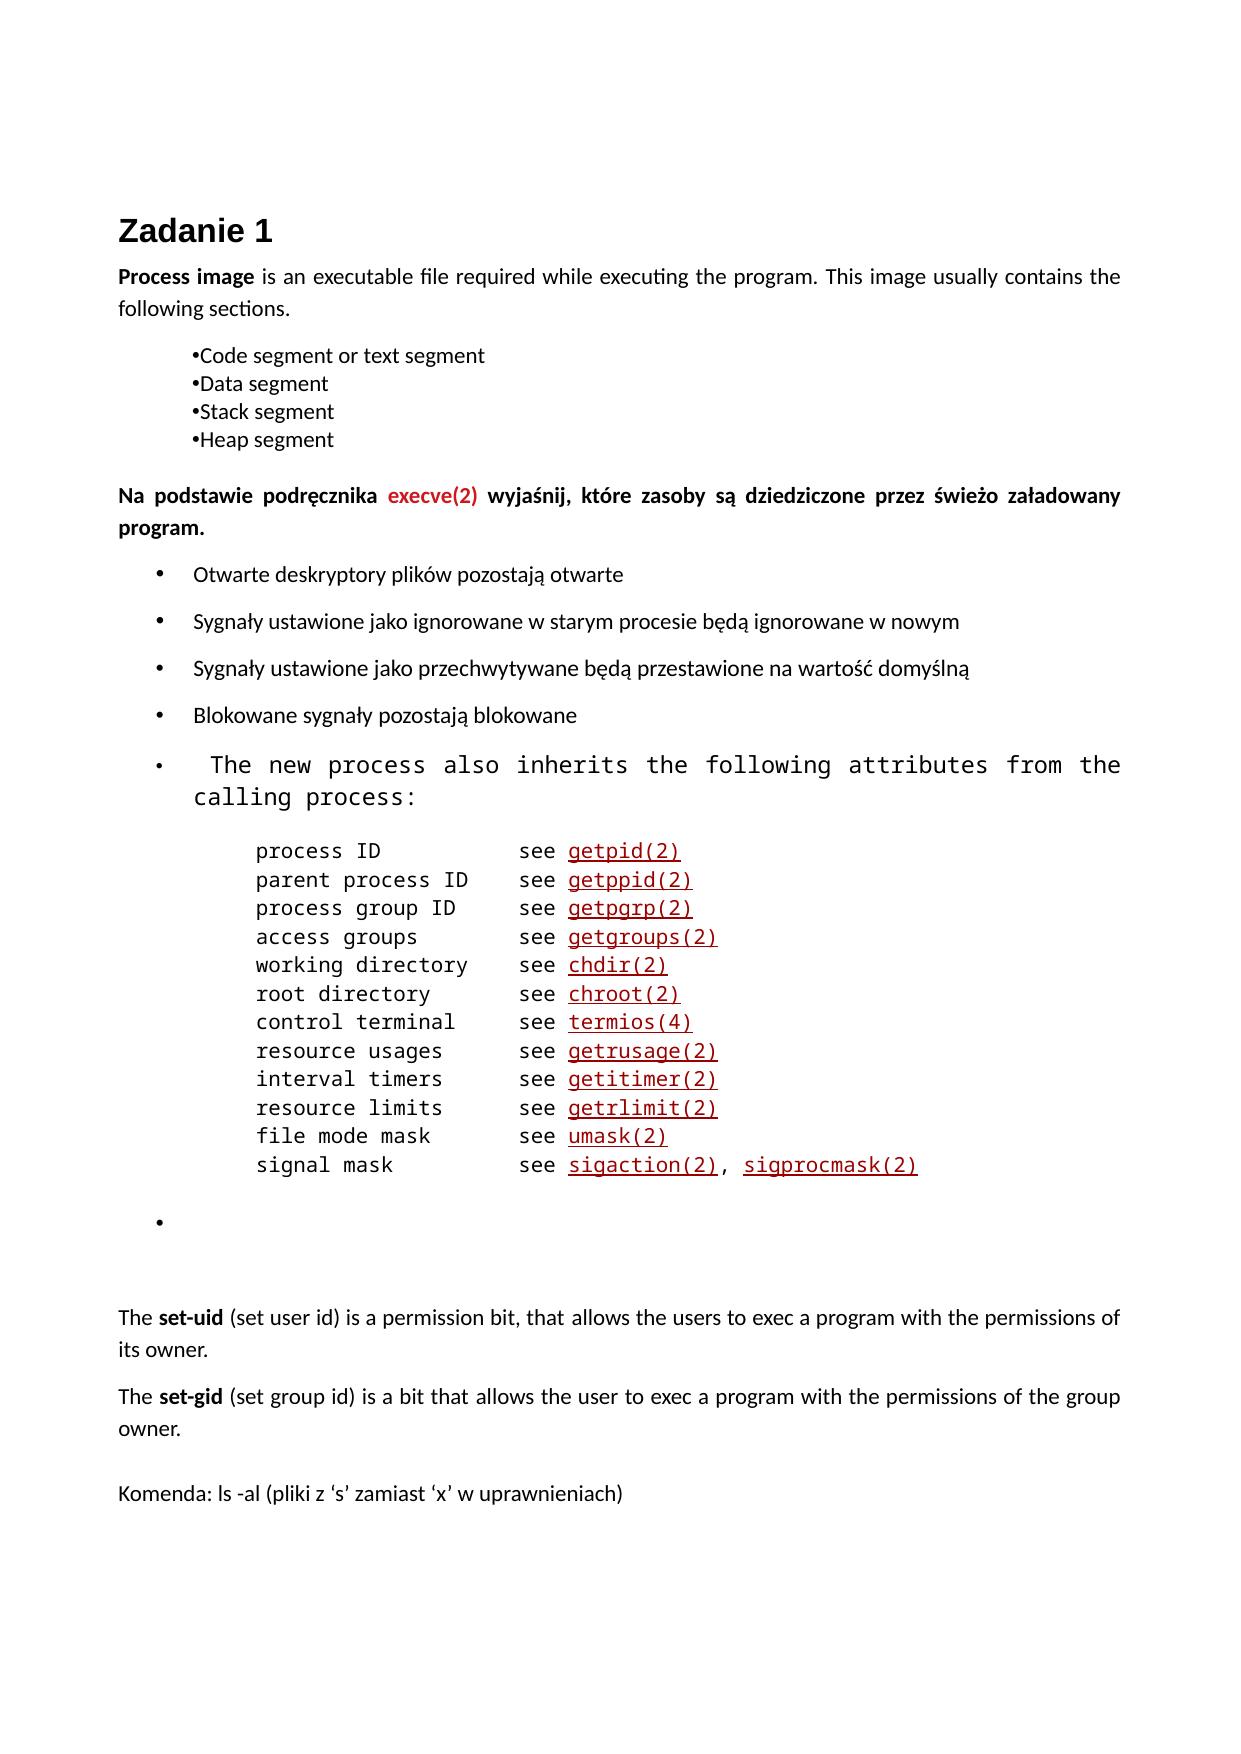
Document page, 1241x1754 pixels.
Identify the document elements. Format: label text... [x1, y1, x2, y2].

text Process image is an executable file required while executing the program. This image usually contains the following sections. [118, 262, 1122, 322]
text control terminal see termios(4) [118, 1007, 1122, 1036]
list Heap segment [118, 425, 1122, 453]
text resource usages see getrusage(2) [118, 1036, 1122, 1064]
list Code segment or text segment [118, 341, 1122, 369]
list Blokowane sygnały pozostają blokowane [156, 701, 1122, 730]
text The set-gid (set group id) is a bit that allows the user to exec a program with the permissions of the group owner. [118, 1382, 1122, 1442]
text access groups see getgroups(2) [118, 922, 1122, 950]
list Stack segment [118, 397, 1122, 425]
list The new process also inherits the following attributes from the calling process: [156, 749, 1122, 813]
text process group ID see getpgrp(2) [118, 893, 1122, 922]
list Sygnały ustawione jako przechwytywane będą przestawione na wartość domyślną [156, 654, 1122, 682]
text working directory see chdir(2) [118, 950, 1122, 979]
text Na podstawie podręcznika execve(2) wyjaśnij, które zasoby są dziedziczone przez świeżo załadowany program. [118, 481, 1122, 541]
text The set-uid (set user id) is a permission bit, that allows the users to exec a program with the permissions of its owner. [118, 1303, 1122, 1363]
list Sygnały ustawione jako ignorowane w starym procesie będą ignorowane w nowym [156, 607, 1122, 635]
text signal mask see sigaction(2), sigprocmask(2) [118, 1150, 1122, 1179]
text file mode mask see umask(2) [118, 1122, 1122, 1150]
text process ID see getpid(2) [118, 836, 1122, 865]
subtitle Zadanie 1 [118, 211, 1122, 249]
text Komenda: ls -al (pliki z ‘s’ zamiast ‘x’ w uprawnieniach) [118, 1479, 1122, 1508]
text root directory see chroot(2) [118, 979, 1122, 1007]
text parent process ID see getppid(2) [118, 865, 1122, 893]
text resource limits see getrlimit(2) [118, 1093, 1122, 1122]
text interval timers see getitimer(2) [118, 1064, 1122, 1093]
list Data segment [118, 369, 1122, 397]
list Otwarte deskryptory plików pozostają otwarte [156, 560, 1122, 588]
